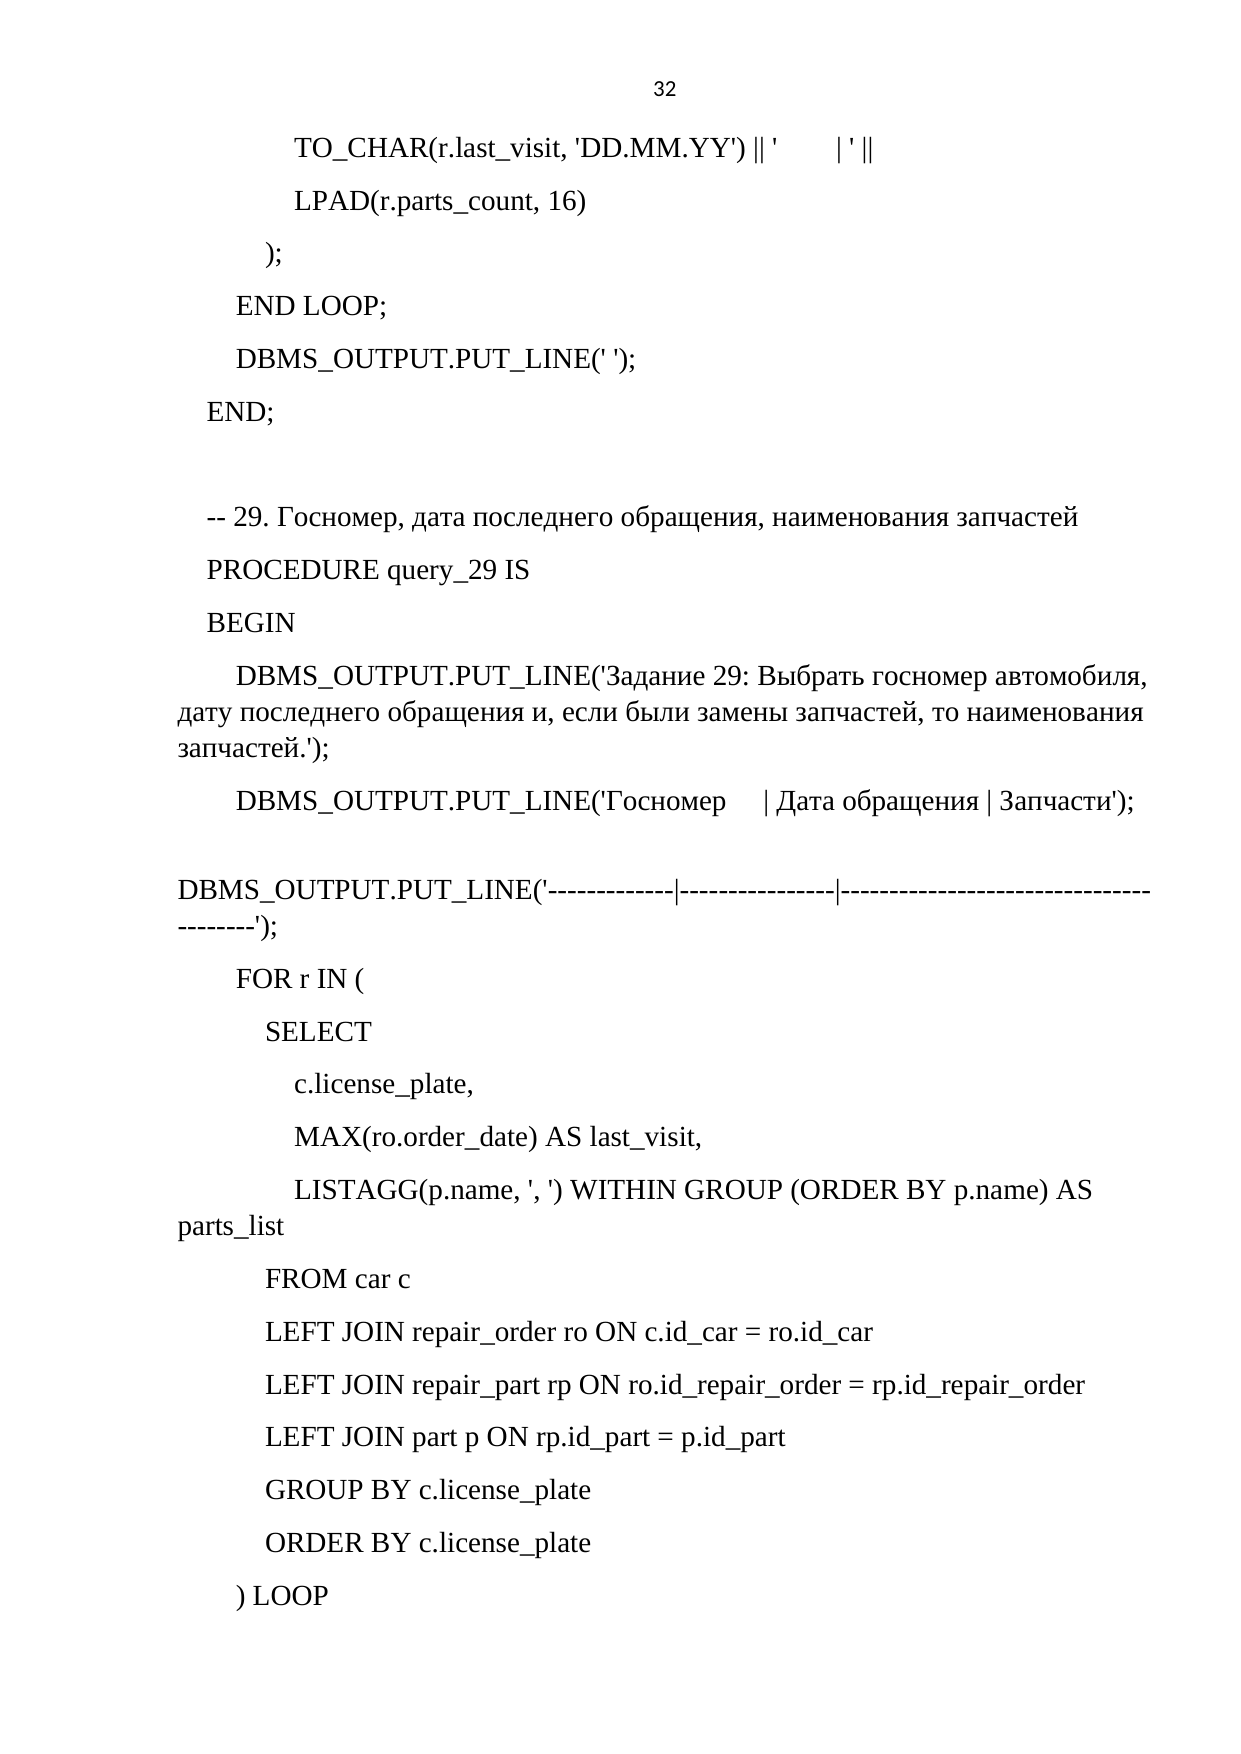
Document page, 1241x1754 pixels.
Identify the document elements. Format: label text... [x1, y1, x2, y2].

text PROCEDURE query_29 IS [177, 552, 1152, 586]
text LEFT JOIN part p ON rp.id_part = p.id_part [177, 1419, 1152, 1453]
text GROUP BY c.license_plate [177, 1472, 1152, 1506]
text TO_CHAR(r.last_visit, 'DD.MM.YY') || ' | ' || [177, 130, 1152, 163]
text ORDER BY c.license_plate [177, 1525, 1152, 1559]
text LEFT JOIN repair_order ro ON c.id_car = ro.id_car [177, 1314, 1152, 1347]
text LEFT JOIN repair_part rp ON ro.id_repair_order = rp.id_repair_order [177, 1367, 1152, 1400]
text END LOOP; [177, 288, 1152, 322]
text MAX(ro.order_date) AS last_visit, [177, 1119, 1152, 1153]
text DBMS_OUTPUT.PUT_LINE('-------------|----------------|----------------------------------------'); [177, 836, 1152, 942]
text LISTAGG(p.name, ', ') WITHIN GROUP (ORDER BY p.name) AS parts_list [177, 1172, 1152, 1242]
text ); [177, 235, 1152, 269]
text DBMS_OUTPUT.PUT_LINE(' '); [177, 341, 1152, 374]
text FOR r IN ( [177, 961, 1152, 994]
text -- 29. Госномер, дата последнего обращения, наименования запчастей [177, 499, 1152, 533]
text SELECT [177, 1014, 1152, 1047]
text LPAD(r.parts_count, 16) [177, 183, 1152, 216]
text END; [177, 394, 1152, 427]
text DBMS_OUTPUT.PUT_LINE('Задание 29: Выбрать госномер автомобиля, дату последнего обращения и, если были замены запчастей, то наименования запчастей.'); [177, 658, 1152, 764]
text FROM car c [177, 1261, 1152, 1295]
text ) LOOP [177, 1578, 1152, 1612]
text BEGIN [177, 605, 1152, 639]
text DBMS_OUTPUT.PUT_LINE('Госномер | Дата обращения | Запчасти'); [177, 783, 1152, 817]
text c.license_plate, [177, 1067, 1152, 1100]
